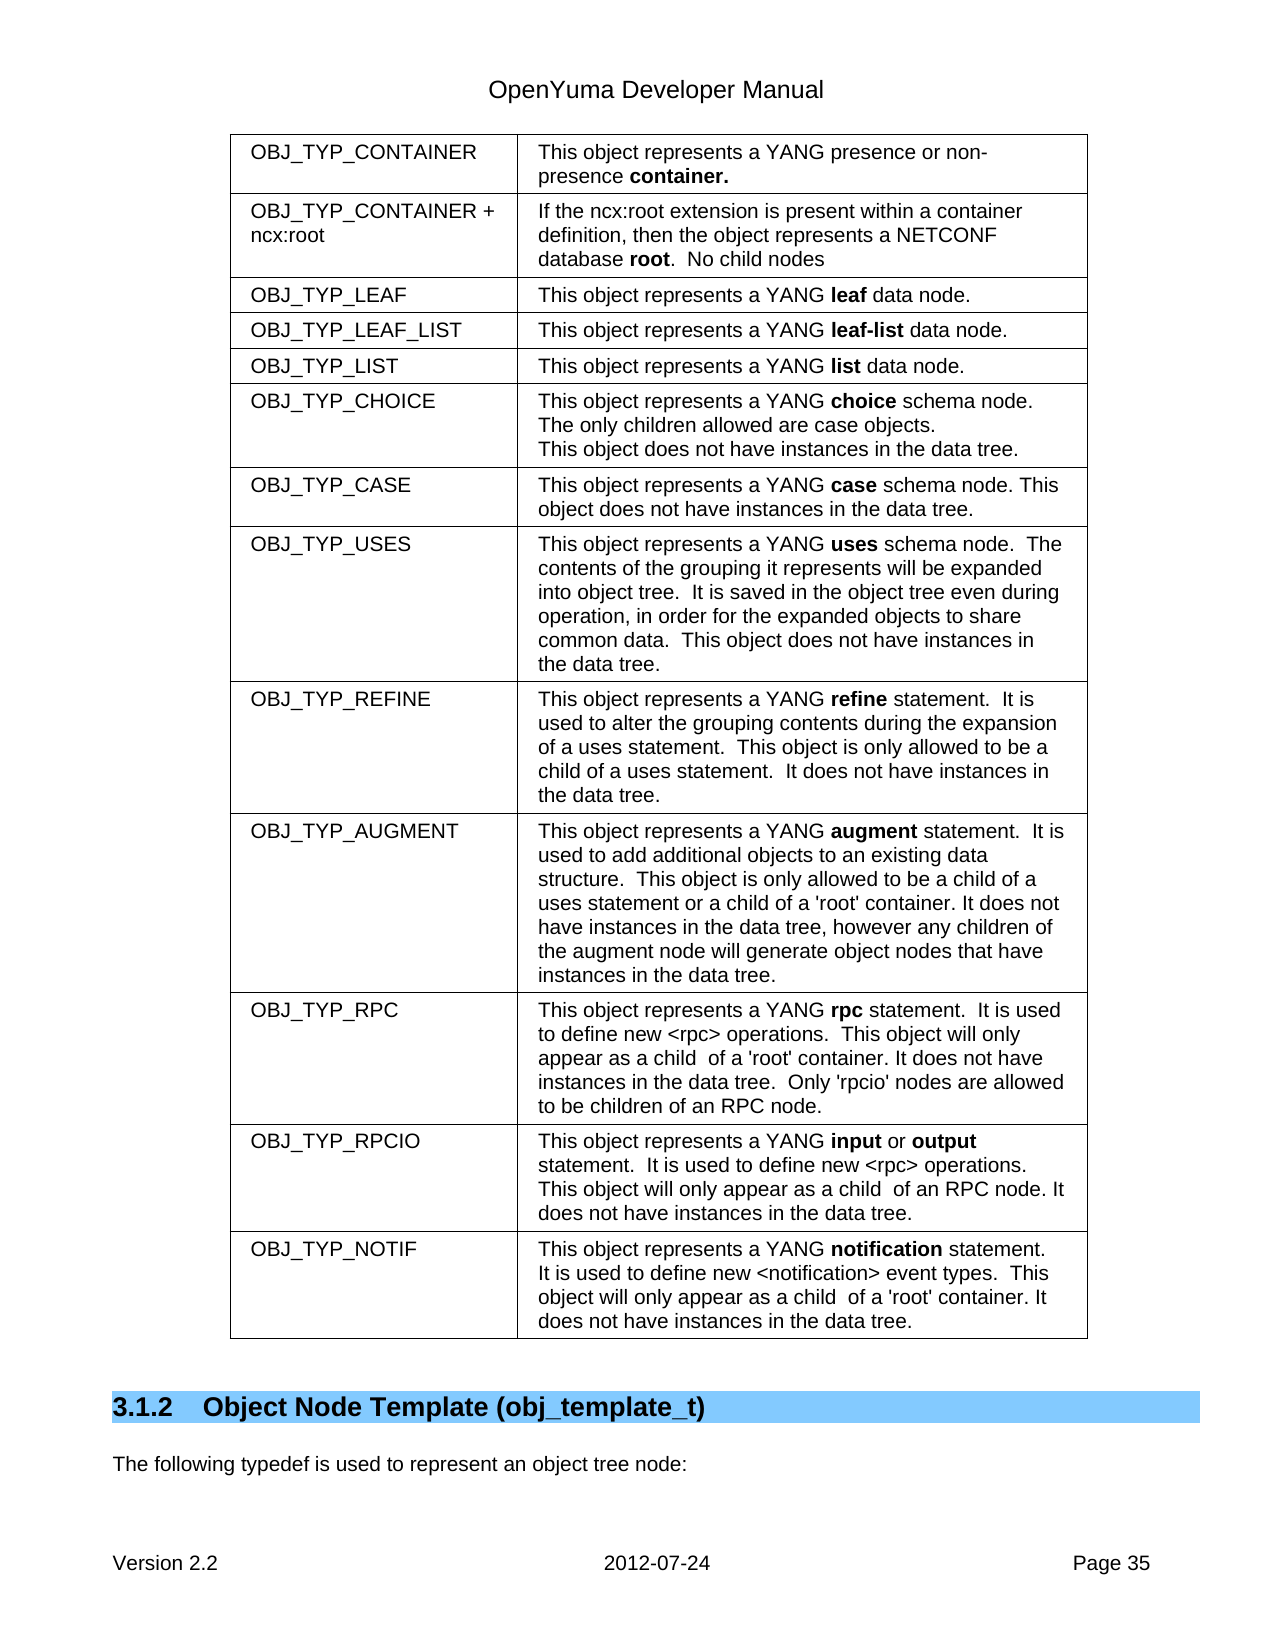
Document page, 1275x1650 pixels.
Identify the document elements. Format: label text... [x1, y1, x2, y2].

table_cell If the ncx:root extension is present within a container definition, then the object represents a NETCONF database root. No child nodes [518, 194, 1087, 277]
table_cell This object represents a YANG notification statement. It is used to define new <notification> event types. This object will only appear as a child of a 'root' container. It does not have instances in the data tree. [518, 1232, 1087, 1338]
table_cell This object represents a YANG uses schema node. The contents of the grouping it represents will be expanded into object tree. It is saved in the object tree even during operation, in order for the expanded objects to share common data. This object does not have instances in the data tree. [518, 527, 1087, 681]
table_cell OBJ_TYP_CONTAINER [231, 135, 517, 193]
table_cell This object represents a YANG list data node. [518, 349, 1087, 383]
text The following typedef is used to represent an object tree node: [112, 1452, 1200, 1476]
table_cell This object represents a YANG input or output statement. It is used to define new <rpc> operations. This object will only appear as a child of an RPC node. It does not have instances in the data tree. [518, 1125, 1087, 1231]
table_cell OBJ_TYP_USES [231, 527, 517, 681]
table_cell This object represents a YANG leaf-list data node. [518, 313, 1087, 348]
subtitle Object Node Template (obj_template_t) [112, 1391, 1200, 1423]
table_cell OBJ_TYP_CHOICE [231, 384, 517, 467]
table_cell This object represents a YANG rpc statement. It is used to define new <rpc> operations. This object will only appear as a child of a 'root' container. It does not have instances in the data tree. Only 'rpcio' nodes are allowed to be children of an RPC node. [518, 993, 1087, 1123]
table_cell OBJ_TYP_REFINE [231, 682, 517, 813]
table_cell This object represents a YANG refine statement. It is used to alter the grouping contents during the expansion of a uses statement. This object is only allowed to be a child of a uses statement. It does not have instances in the data tree. [518, 682, 1087, 813]
table_cell This object represents a YANG leaf data node. [518, 278, 1087, 312]
table_cell OBJ_TYP_LEAF [231, 278, 517, 312]
table_cell This object represents a YANG case schema node. This object does not have instances in the data tree. [518, 468, 1087, 526]
table_cell This object represents a YANG presence or non-presence container. [518, 135, 1087, 193]
table_cell This object represents a YANG choice schema node. The only children allowed are case objects. This object does not have instances in the data tree. [518, 384, 1087, 467]
table_cell This object represents a YANG augment statement. It is used to add additional objects to an existing data structure. This object is only allowed to be a child of a uses statement or a child of a 'root' container. It does not have instances in the data tree, however any children of the augment node will generate object nodes that have instances in the data tree. [518, 814, 1087, 992]
table_cell OBJ_TYP_CONTAINER + ncx:root [231, 194, 517, 277]
table_cell OBJ_TYP_NOTIF [231, 1232, 517, 1338]
table_cell OBJ_TYP_RPCIO [231, 1125, 517, 1231]
table_cell OBJ_TYP_CASE [231, 468, 517, 526]
table_cell OBJ_TYP_LIST [231, 349, 517, 383]
table_cell OBJ_TYP_LEAF_LIST [231, 313, 517, 348]
table_cell OBJ_TYP_AUGMENT [231, 814, 517, 992]
table_cell OBJ_TYP_RPC [231, 993, 517, 1123]
